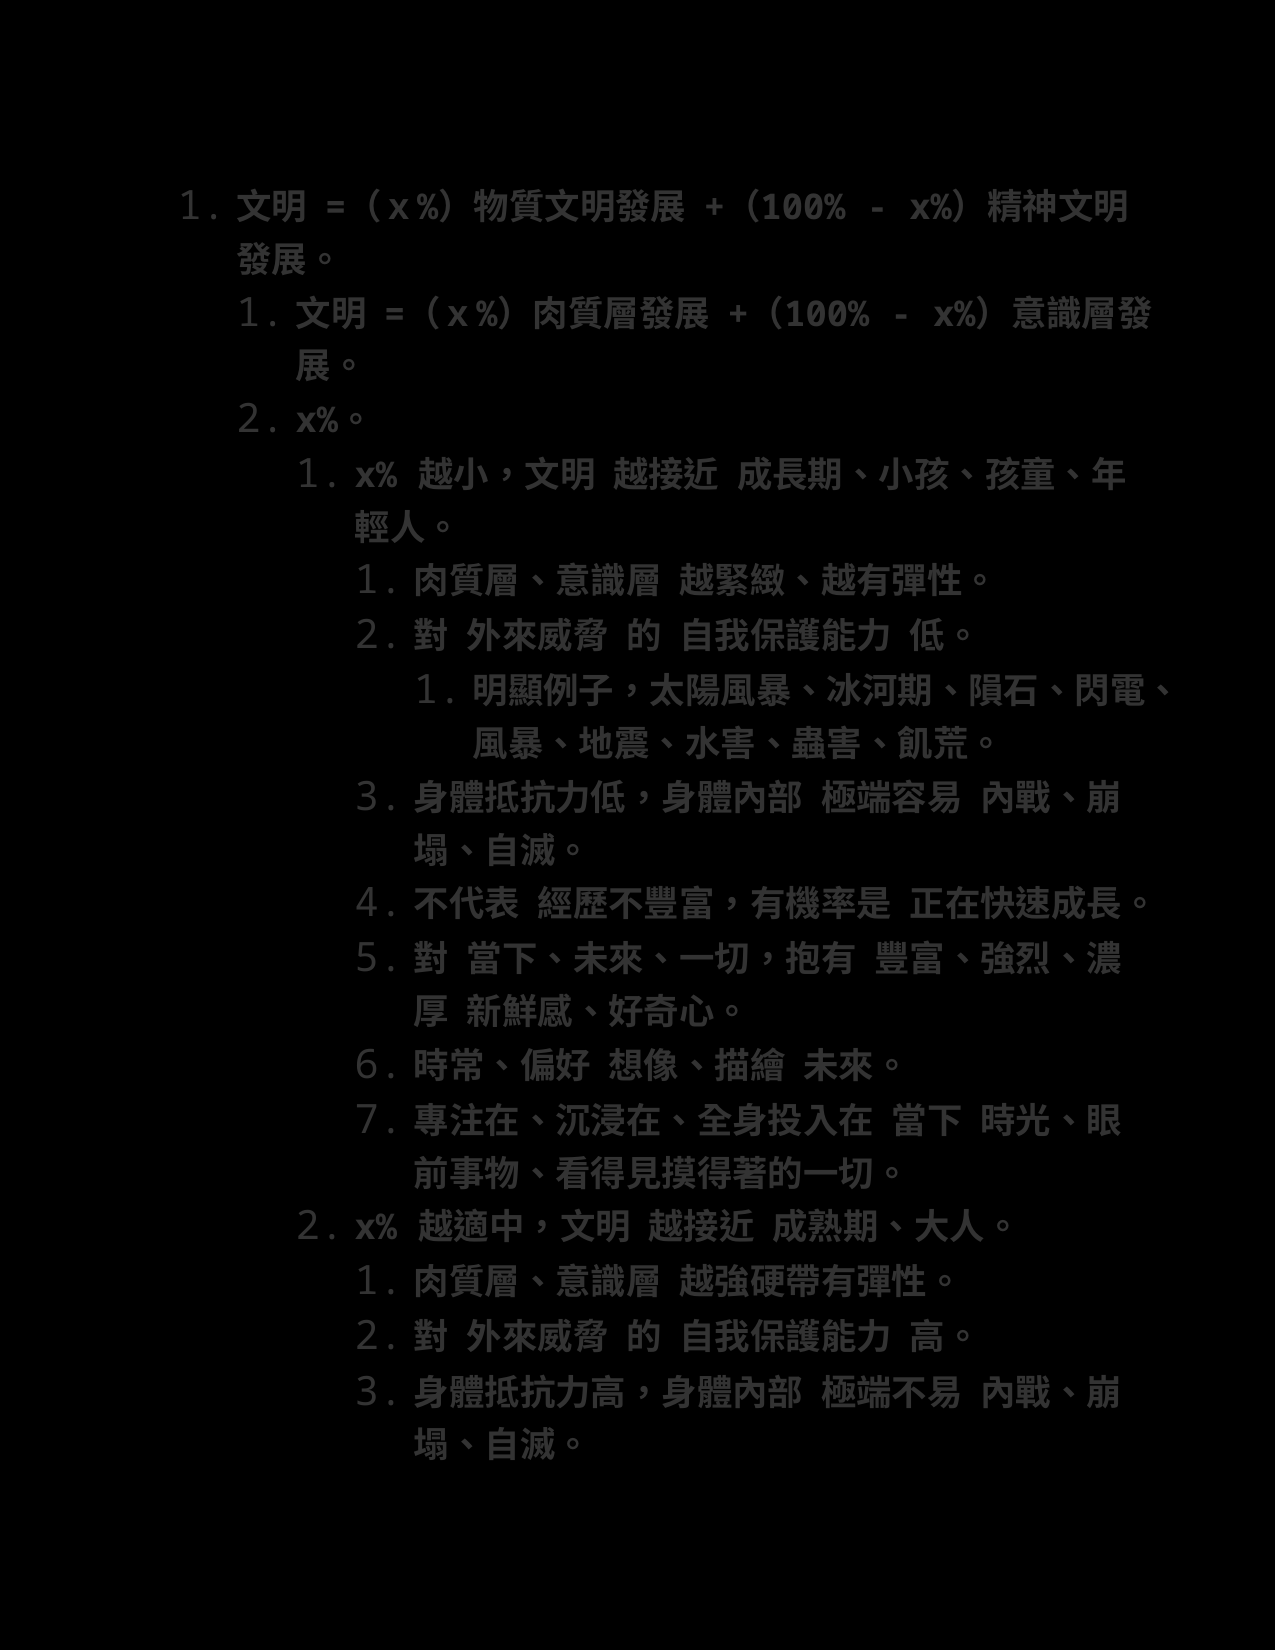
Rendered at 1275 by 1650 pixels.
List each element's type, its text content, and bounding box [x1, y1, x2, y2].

list 對 外來威脅 的 自我保護能力 高。 [354, 1307, 1157, 1362]
list 不代表 經歷不豐富，有機率是 正在快速成長。 [354, 873, 1157, 928]
list x% 越適中，文明 越接近 成熟期、大人。 [295, 1196, 1157, 1251]
list 文明 =（ｘ%）物質文明發展 +（100% - x%）精神文明發展。 [177, 176, 1157, 283]
list 明顯例子，太陽風暴、冰河期、隕石、閃電、風暴、地震、水害、蟲害、飢荒。 [413, 661, 1157, 767]
list x%。 [236, 389, 1157, 444]
list 身體抵抗力高，身體內部 極端不易 內戰、崩塌、自滅。 [354, 1362, 1157, 1468]
list 肉質層、意識層 越緊緻、越有彈性。 [354, 551, 1157, 606]
list x% 越小，文明 越接近 成長期、小孩、孩童、年輕人。 [295, 444, 1157, 551]
list 對 當下、未來、一切，抱有 豐富、強烈、濃厚 新鮮感、好奇心。 [354, 928, 1157, 1035]
list 專注在、沉浸在、全身投入在 當下 時光、眼前事物、看得見摸得著的一切。 [354, 1090, 1157, 1196]
list 文明 =（ｘ%）肉質層發展 +（100% - x%）意識層發展。 [236, 283, 1157, 389]
list 肉質層、意識層 越強硬帶有彈性。 [354, 1251, 1157, 1307]
list 對 外來威脅 的 自我保護能力 低。 [354, 606, 1157, 661]
list 身體抵抗力低，身體內部 極端容易 內戰、崩塌、自滅。 [354, 767, 1157, 873]
list 時常、偏好 想像、描繪 未來。 [354, 1035, 1157, 1090]
